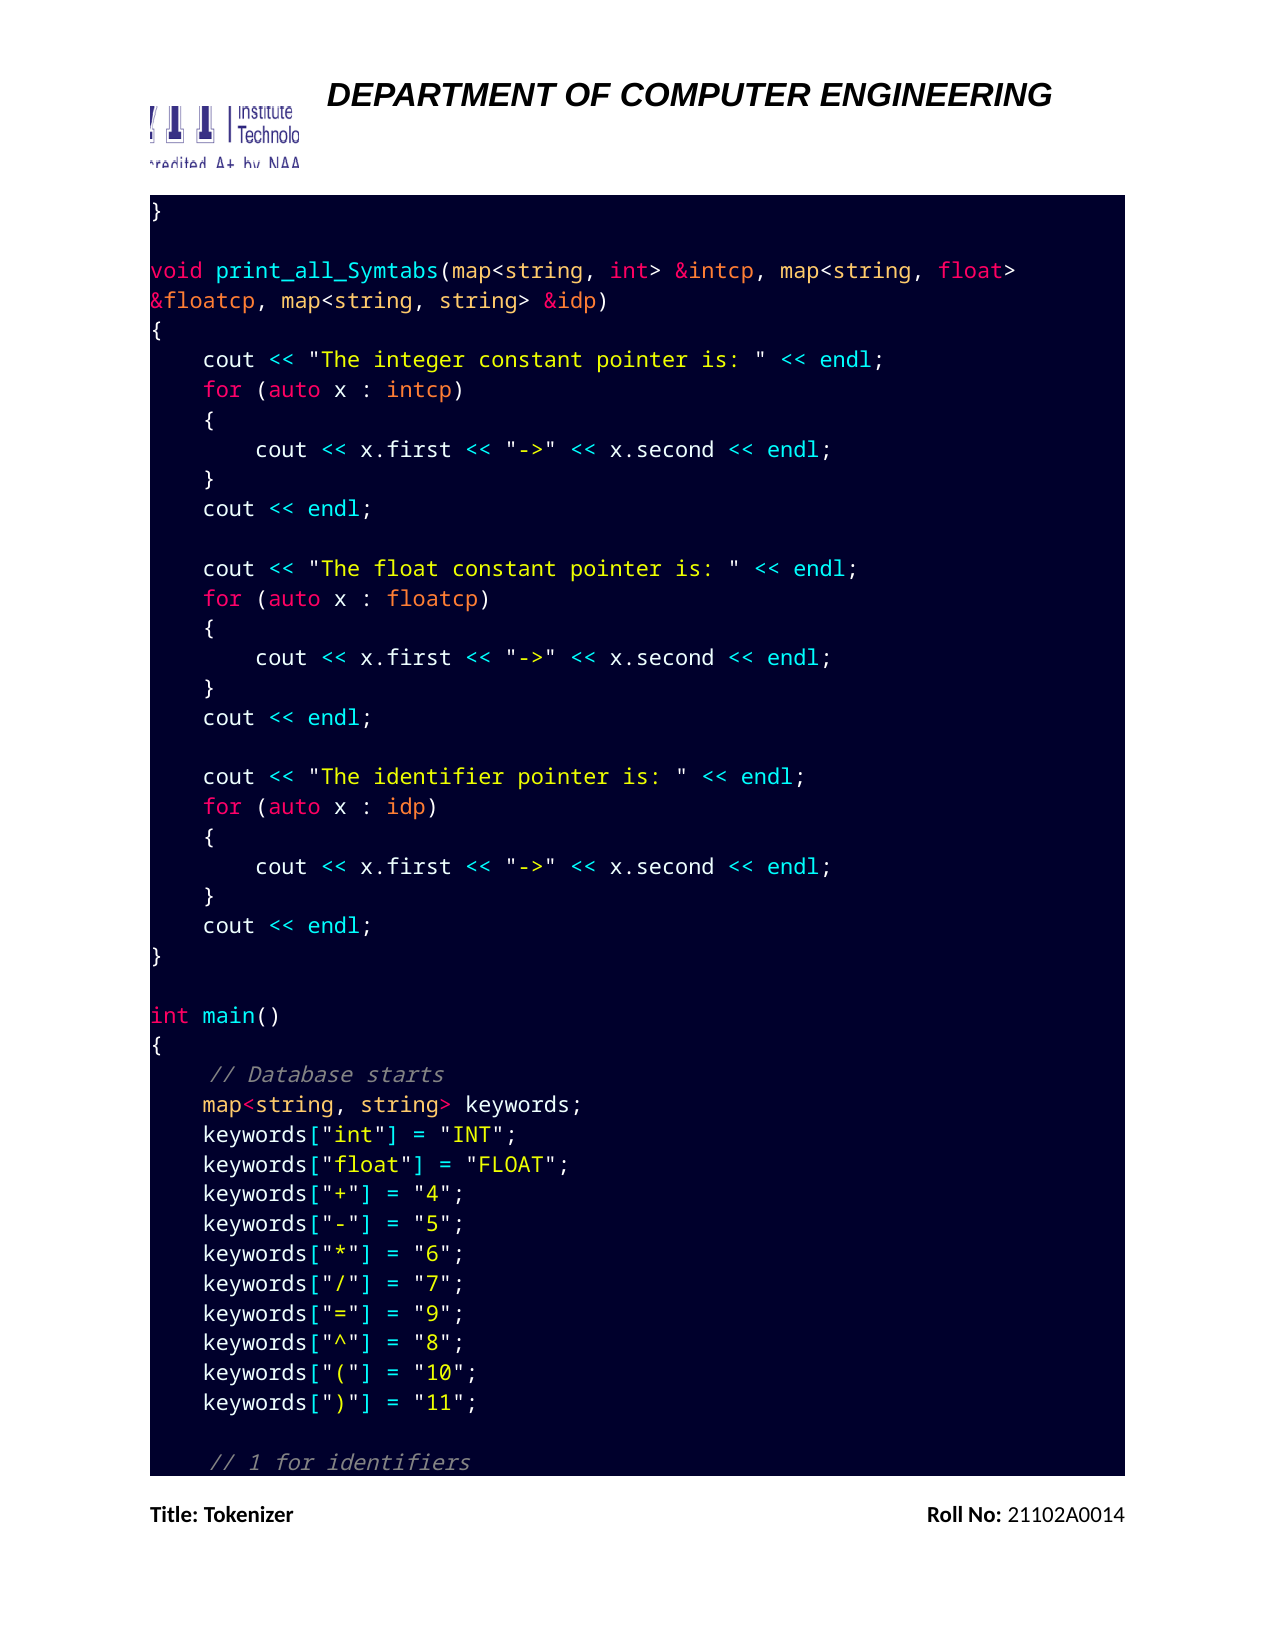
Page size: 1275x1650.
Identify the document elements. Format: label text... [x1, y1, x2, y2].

text { [150, 404, 1125, 433]
text cout << x.first << "->" << x.second << endl; [150, 851, 1125, 880]
text for (auto x : intcp) [150, 374, 1125, 404]
text cout << x.first << "->" << x.second << endl; [150, 433, 1125, 463]
text keywords["^"] = "8"; [150, 1327, 1125, 1357]
text cout << x.first << "->" << x.second << endl; [150, 642, 1125, 672]
text void print_all_Symtabs(map<string, int> &intcp, map<string, float> &floatcp, map<string, string> &idp) [150, 255, 1125, 314]
text for (auto x : idp) [150, 791, 1125, 821]
text keywords["*"] = "6"; [150, 1238, 1125, 1268]
text for (auto x : floatcp) [150, 582, 1125, 612]
text } [150, 463, 1125, 493]
text keywords["-"] = "5"; [150, 1208, 1125, 1238]
text cout << "The integer constant pointer is: " << endl; [150, 344, 1125, 374]
text cout << endl; [150, 493, 1125, 523]
text cout << "The identifier pointer is: " << endl; [150, 761, 1125, 791]
text { [150, 612, 1125, 642]
text cout << "The float constant pointer is: " << endl; [150, 553, 1125, 582]
text int main() [150, 999, 1125, 1029]
text { [150, 314, 1125, 344]
text cout << endl; [150, 910, 1125, 940]
text keywords["int"] = "INT"; [150, 1119, 1125, 1148]
text keywords["("] = "10"; [150, 1357, 1125, 1387]
text { [150, 1029, 1125, 1059]
text keywords["="] = "9"; [150, 1297, 1125, 1327]
text keywords[")"] = "11"; [150, 1387, 1125, 1417]
text // 1 for identifiers [150, 1446, 1125, 1476]
text map<string, string> keywords; [150, 1089, 1125, 1119]
text keywords["/"] = "7"; [150, 1268, 1125, 1297]
text } [150, 940, 1125, 970]
text cout << endl; [150, 702, 1125, 731]
text } [150, 195, 1125, 225]
text } [150, 880, 1125, 910]
text } [150, 672, 1125, 702]
text keywords["float"] = "FLOAT"; [150, 1148, 1125, 1178]
text keywords["+"] = "4"; [150, 1178, 1125, 1208]
text { [150, 821, 1125, 851]
text // Database starts [150, 1059, 1125, 1089]
